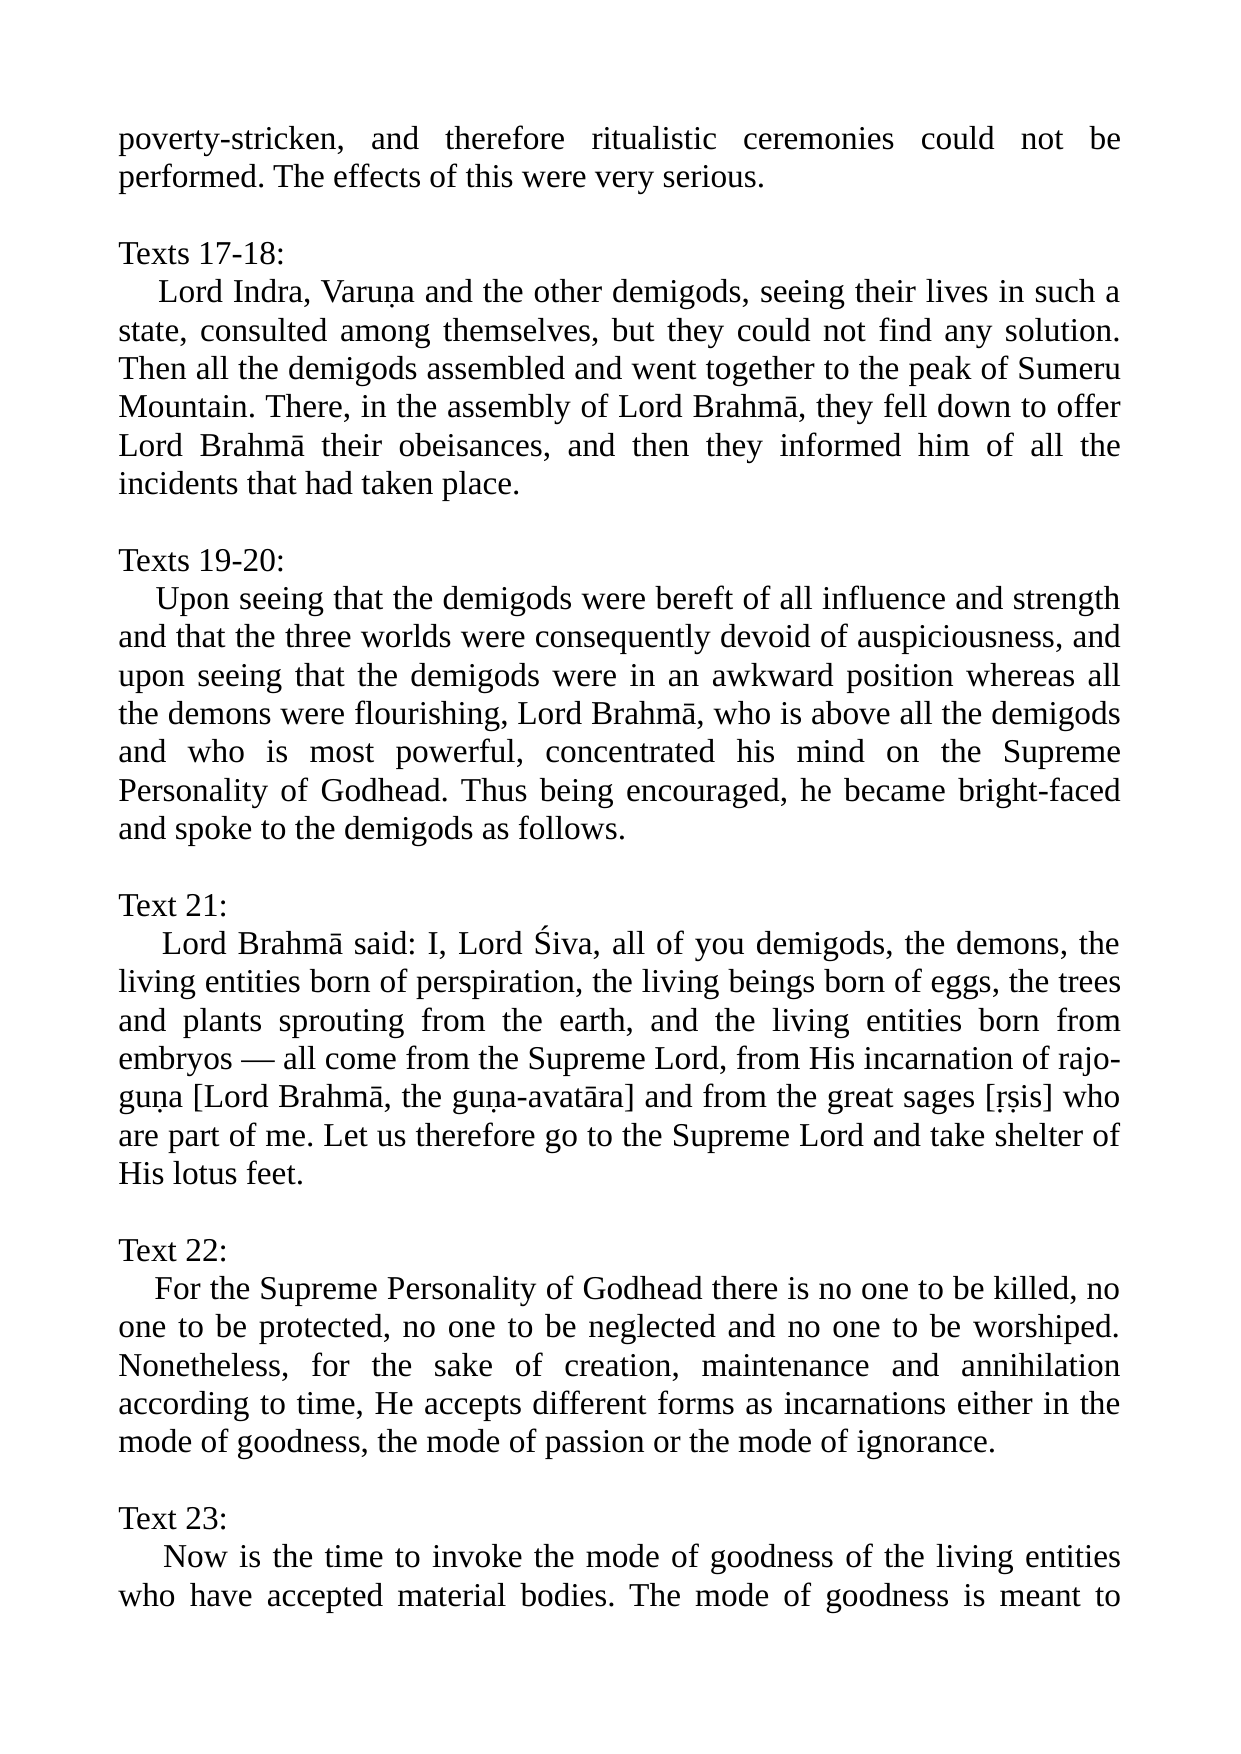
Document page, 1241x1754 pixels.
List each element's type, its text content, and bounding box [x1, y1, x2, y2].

text For the Supreme Personality of Godhead there is no one to be killed, no one to be protected, no one to be neglected and no one to be worshiped. Nonetheless, for the sake of creation, maintenance and annihilation according to time, He accepts different forms as incarnations either in the mode of goodness, the mode of passion or the mode of ignorance. [118, 1268, 1122, 1460]
text Text 23: [118, 1498, 1122, 1536]
text Text 22: [118, 1230, 1122, 1268]
text Texts 19-20: [118, 540, 1122, 578]
text Lord Indra, Varuṇa and the other demigods, seeing their lives in such a state, consulted among themselves, but they could not find any solution. Then all the demigods assembled and went together to the peak of Sumeru Mountain. There, in the assembly of Lord Brahmā, they fell down to offer Lord Brahmā their obeisances, and then they informed him of all the incidents that had taken place. [118, 271, 1122, 501]
text Now is the time to invoke the mode of goodness of the living entities who have accepted material bodies. The mode of goodness is meant to [118, 1536, 1122, 1613]
text Lord Brahmā said: I, Lord Śiva, all of you demigods, the demons, the living entities born of perspiration, the living beings born of eggs, the trees and plants sprouting from the earth, and the living entities born from embryos — all come from the Supreme Lord, from His incarnation of rajo-guṇa [Lord Brahmā, the guṇa-avatāra] and from the great sages [ṛṣis] who are part of me. Let us therefore go to the Supreme Lord and take shelter of His lotus feet. [118, 923, 1122, 1191]
text Texts 17-18: [118, 233, 1122, 271]
text poverty-stricken, and therefore ritualistic ceremonies could not be performed. The effects of this were very serious. [118, 118, 1122, 195]
text Upon seeing that the demigods were bereft of all influence and strength and that the three worlds were consequently devoid of auspiciousness, and upon seeing that the demigods were in an awkward position whereas all the demons were flourishing, Lord Brahmā, who is above all the demigods and who is most powerful, concentrated his mind on the Supreme Personality of Godhead. Thus being encouraged, he became bright-faced and spoke to the demigods as follows. [118, 578, 1122, 846]
text Text 21: [118, 885, 1122, 923]
